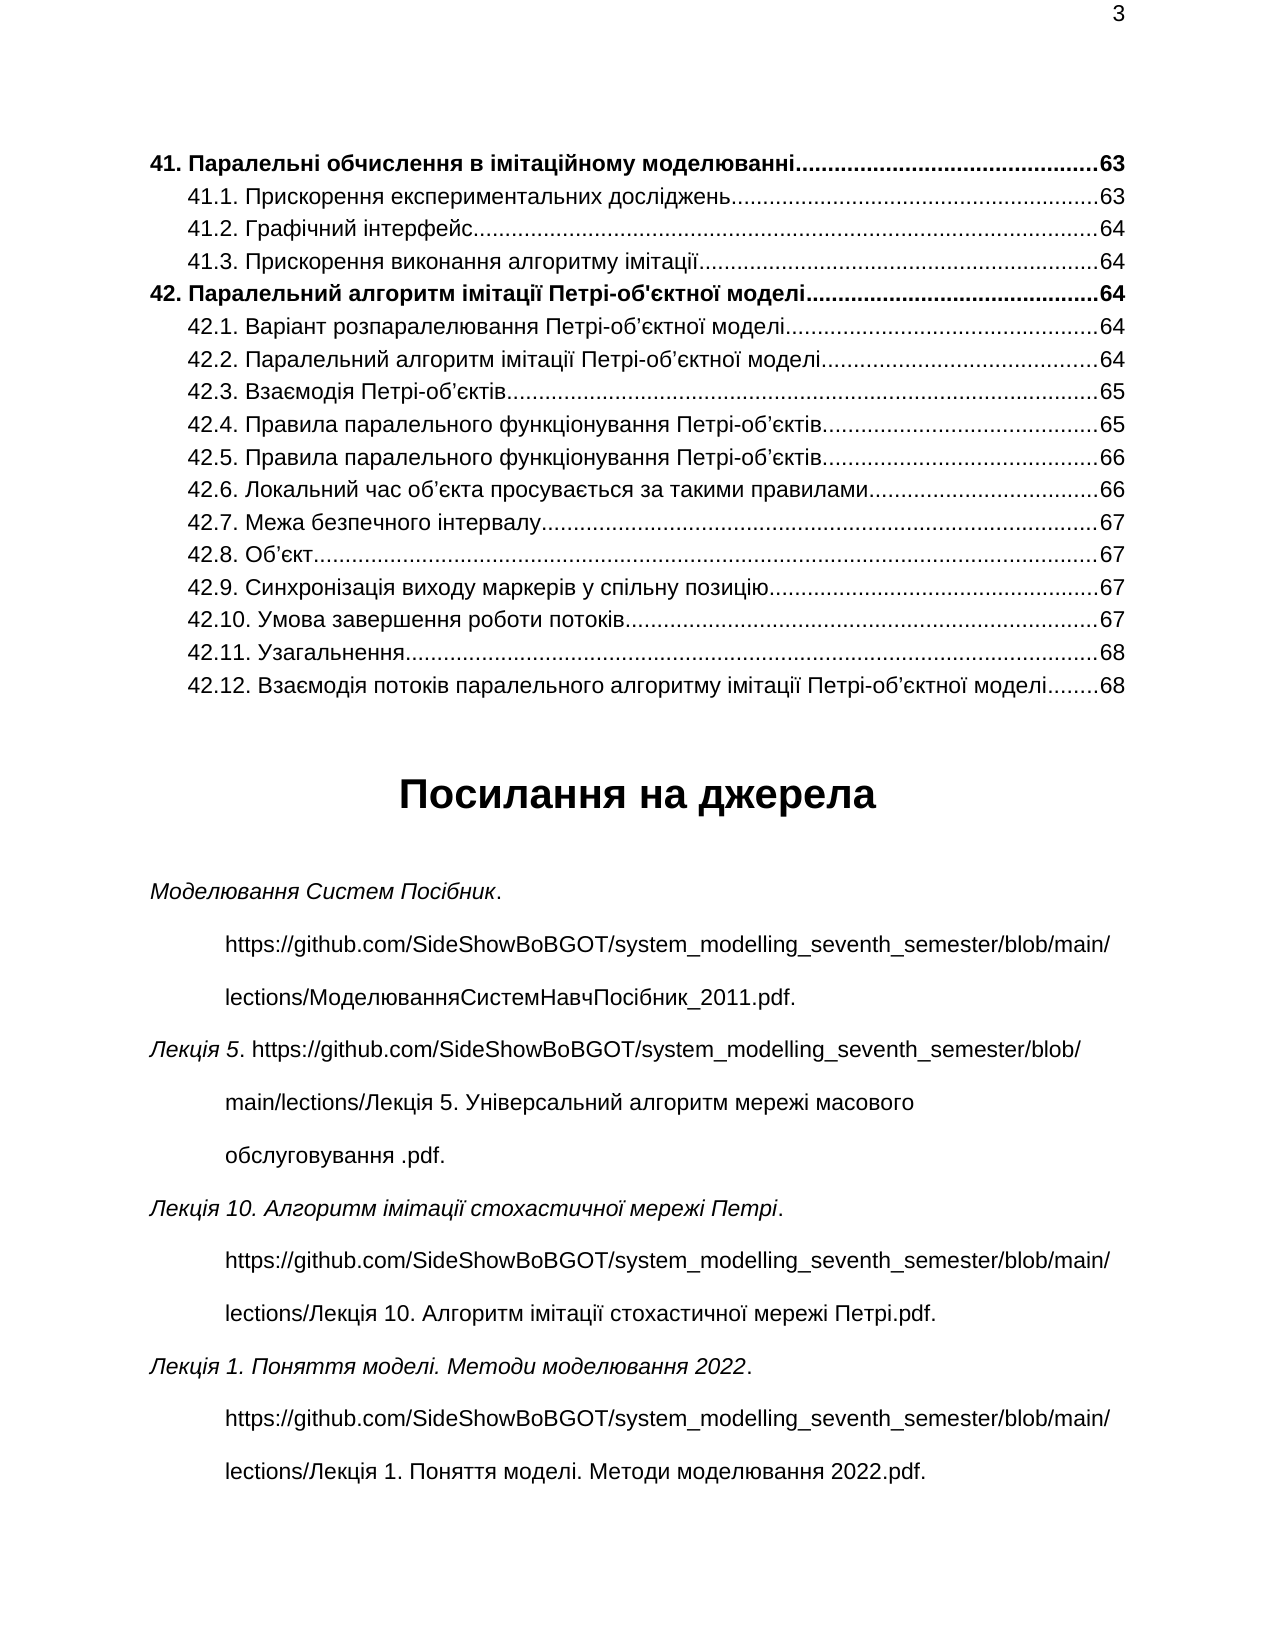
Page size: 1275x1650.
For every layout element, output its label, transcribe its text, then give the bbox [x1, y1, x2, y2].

text 41.2. Графічний інтерфейс 64 [187, 215, 1125, 242]
text 41. Паралельні обчислення в імітаційному моделюванні 63 [150, 150, 1125, 176]
text 42.1. Варіант розпаралелювання Петрі-об’єктної моделі 64 [187, 313, 1125, 339]
subtitle Посилання на джерела [150, 770, 1125, 818]
text Лекція 10. Алгоритм імітації стохастичної мережі Петрі. https://github.com/SideShowBoBGOT/system_modelling_seventh_semester/blob/main/lections/Лекція 10. Алгоритм імітації стохастичної мережі Петрі.pdf. [150, 1194, 1125, 1326]
text 42.4. Правила паралельного функціонування Петрі-об’єктів 65 [187, 411, 1125, 437]
text 42.5. Правила паралельного функціонування Петрі-об’єктів 66 [187, 443, 1125, 470]
text 42.8. Об’єкт 67 [187, 541, 1125, 568]
text 42.3. Взаємодія Петрі-об’єктів 65 [187, 378, 1125, 404]
text 42.2. Паралельний алгоритм імітації Петрі-об’єктної моделі 64 [187, 346, 1125, 372]
text 42.7. Межа безпечного інтервалу 67 [187, 509, 1125, 535]
text 42.10. Умова завершення роботи потоків 67 [187, 606, 1125, 633]
text 42.11. Узагальнення 68 [187, 639, 1125, 665]
text Моделювання Систем Посібник. https://github.com/SideShowBoBGOT/system_modelling_seventh_semester/blob/main/lections/МоделюванняСистемНавчПосібник_2011.pdf. [150, 878, 1125, 1010]
text Лекція 5. https://github.com/SideShowBoBGOT/system_modelling_seventh_semester/blob/main/lections/Лекція 5. Універсальний алгоритм мережі масового обслуговування .pdf. [150, 1036, 1125, 1168]
text 42.6. Локальний час об’єкта просувається за такими правилами 66 [187, 476, 1125, 502]
text 42. Паралельний алгоритм імітації Петрі-об'єктної моделі 64 [150, 280, 1125, 307]
text 42.9. Синхронізація виходу маркерів у спільну позицію 67 [187, 574, 1125, 600]
text Лекція 1. Поняття моделі. Методи моделювання 2022. https://github.com/SideShowBoBGOT/system_modelling_seventh_semester/blob/main/lections/Лекція 1. Поняття моделі. Методи моделювання 2022.pdf. [150, 1353, 1125, 1484]
text 41.3. Прискорення виконання алгоритму імітації 64 [187, 248, 1125, 274]
text 41.1. Прискорення експериментальних досліджень 63 [187, 183, 1125, 209]
text 42.12. Взаємодія потоків паралельного алгоритму імітації Петрі-об’єктної моделі 68 [187, 672, 1125, 698]
